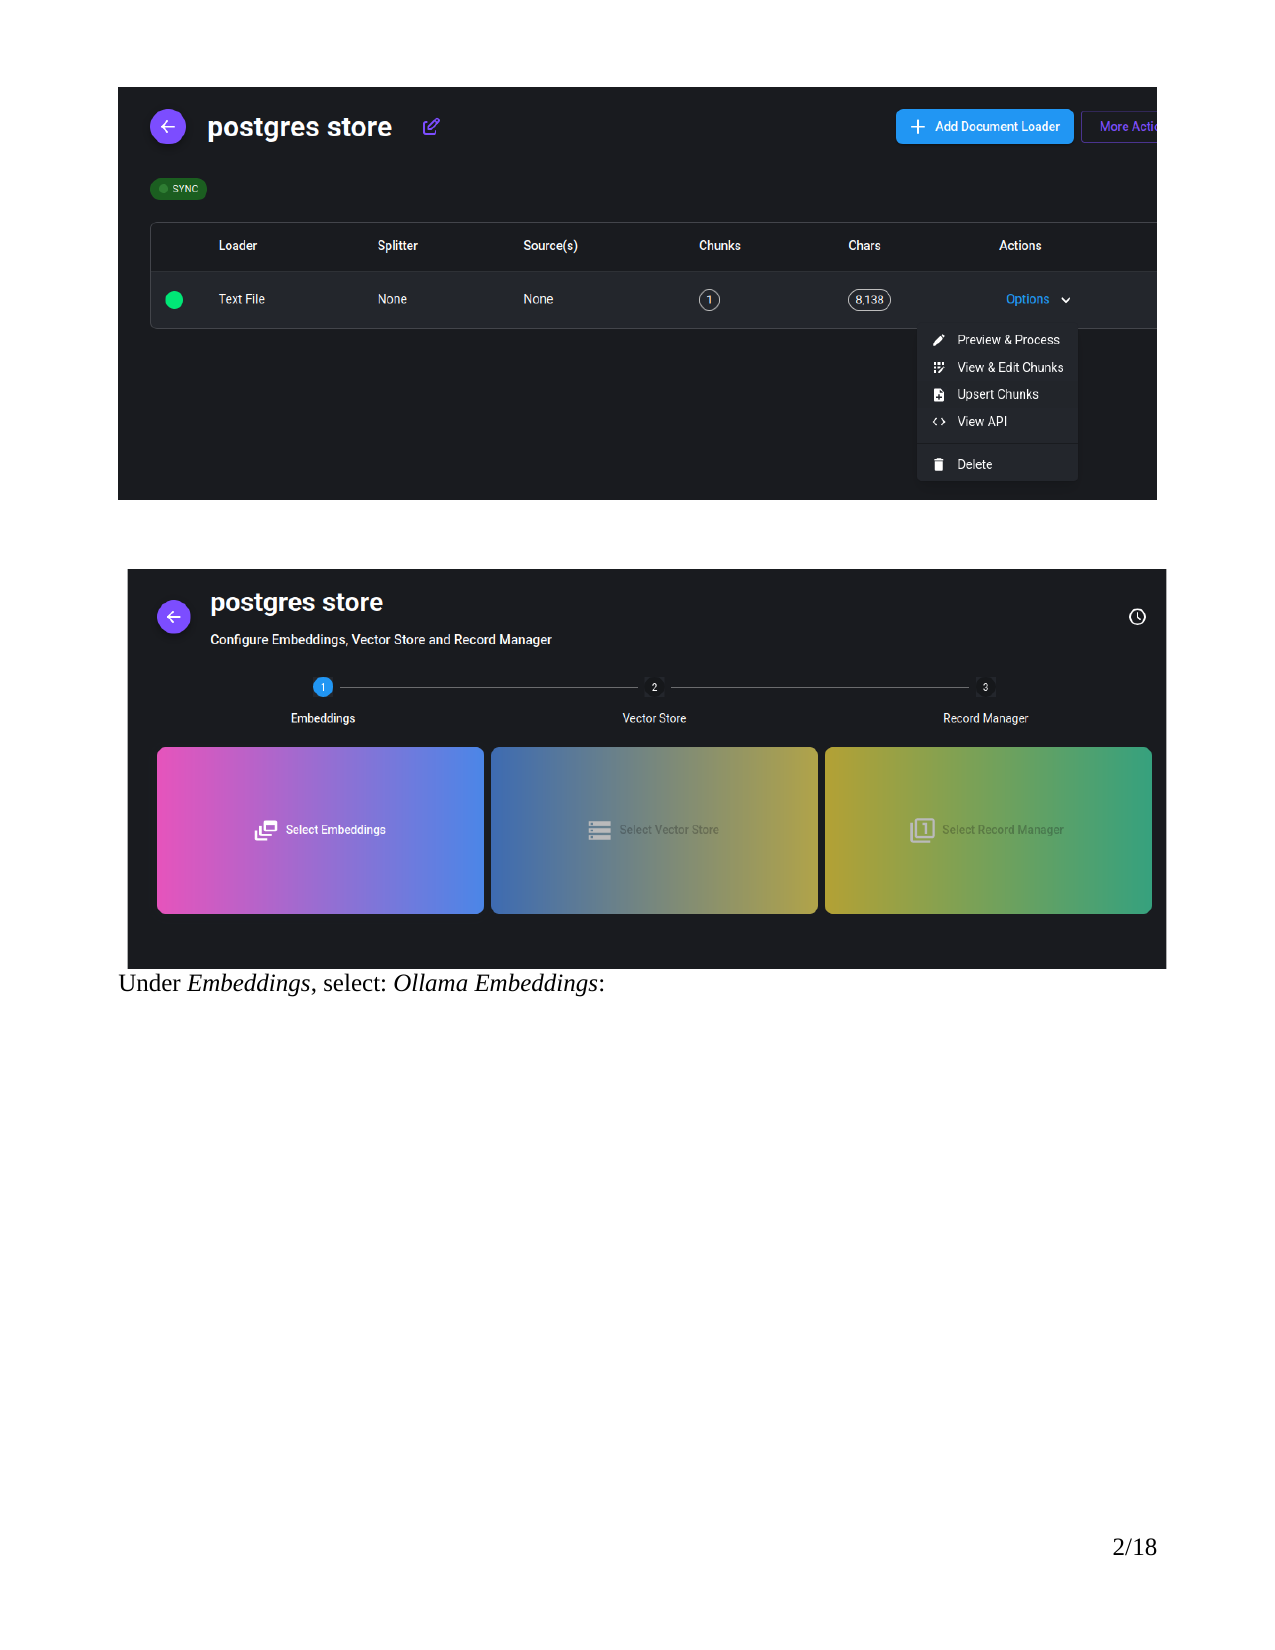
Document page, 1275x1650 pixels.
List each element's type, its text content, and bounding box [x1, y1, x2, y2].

text Under Embeddings, select: Ollama Embeddings: [118, 599, 1157, 997]
